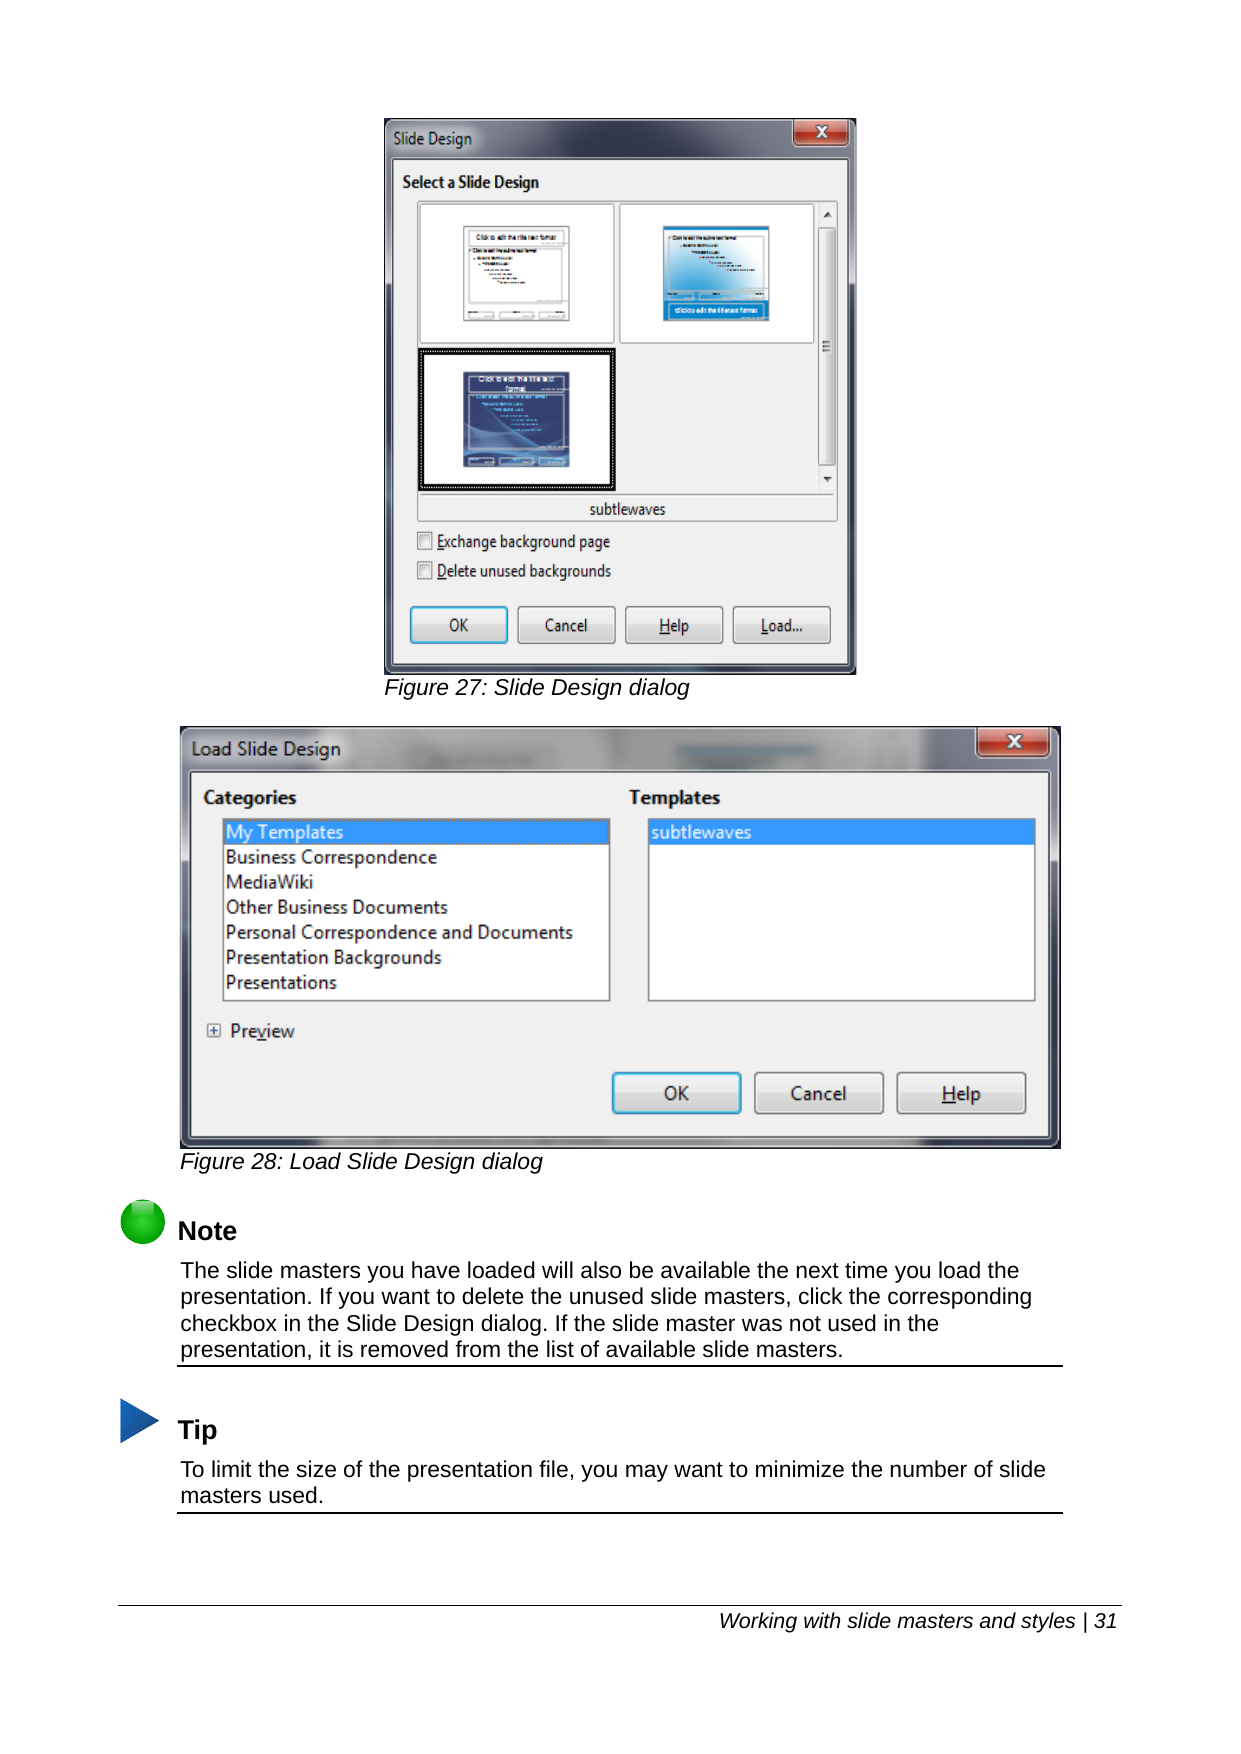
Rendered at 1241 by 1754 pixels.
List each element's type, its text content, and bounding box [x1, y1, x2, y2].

text To limit the size of the presentation file, you may want to minimize the number of slide masters used. [177, 1453, 1063, 1512]
text Figure 27: Slide Design dialog [384, 675, 857, 701]
text The slide masters you have loaded will also be available the next time you load the presentation. If you want to delete the unused slide masters, click the corresponding checkbox in the Slide Design dialog. If the slide master was not used in the presentation, it is removed from the list of available slide masters. [177, 1254, 1063, 1365]
picture [179, 726, 1061, 1149]
subtitle Note [118, 1197, 1122, 1246]
subtitle Tip [118, 1396, 1122, 1445]
text Figure 28: Load Slide Design dialog [180, 1149, 1061, 1174]
picture [384, 118, 857, 675]
